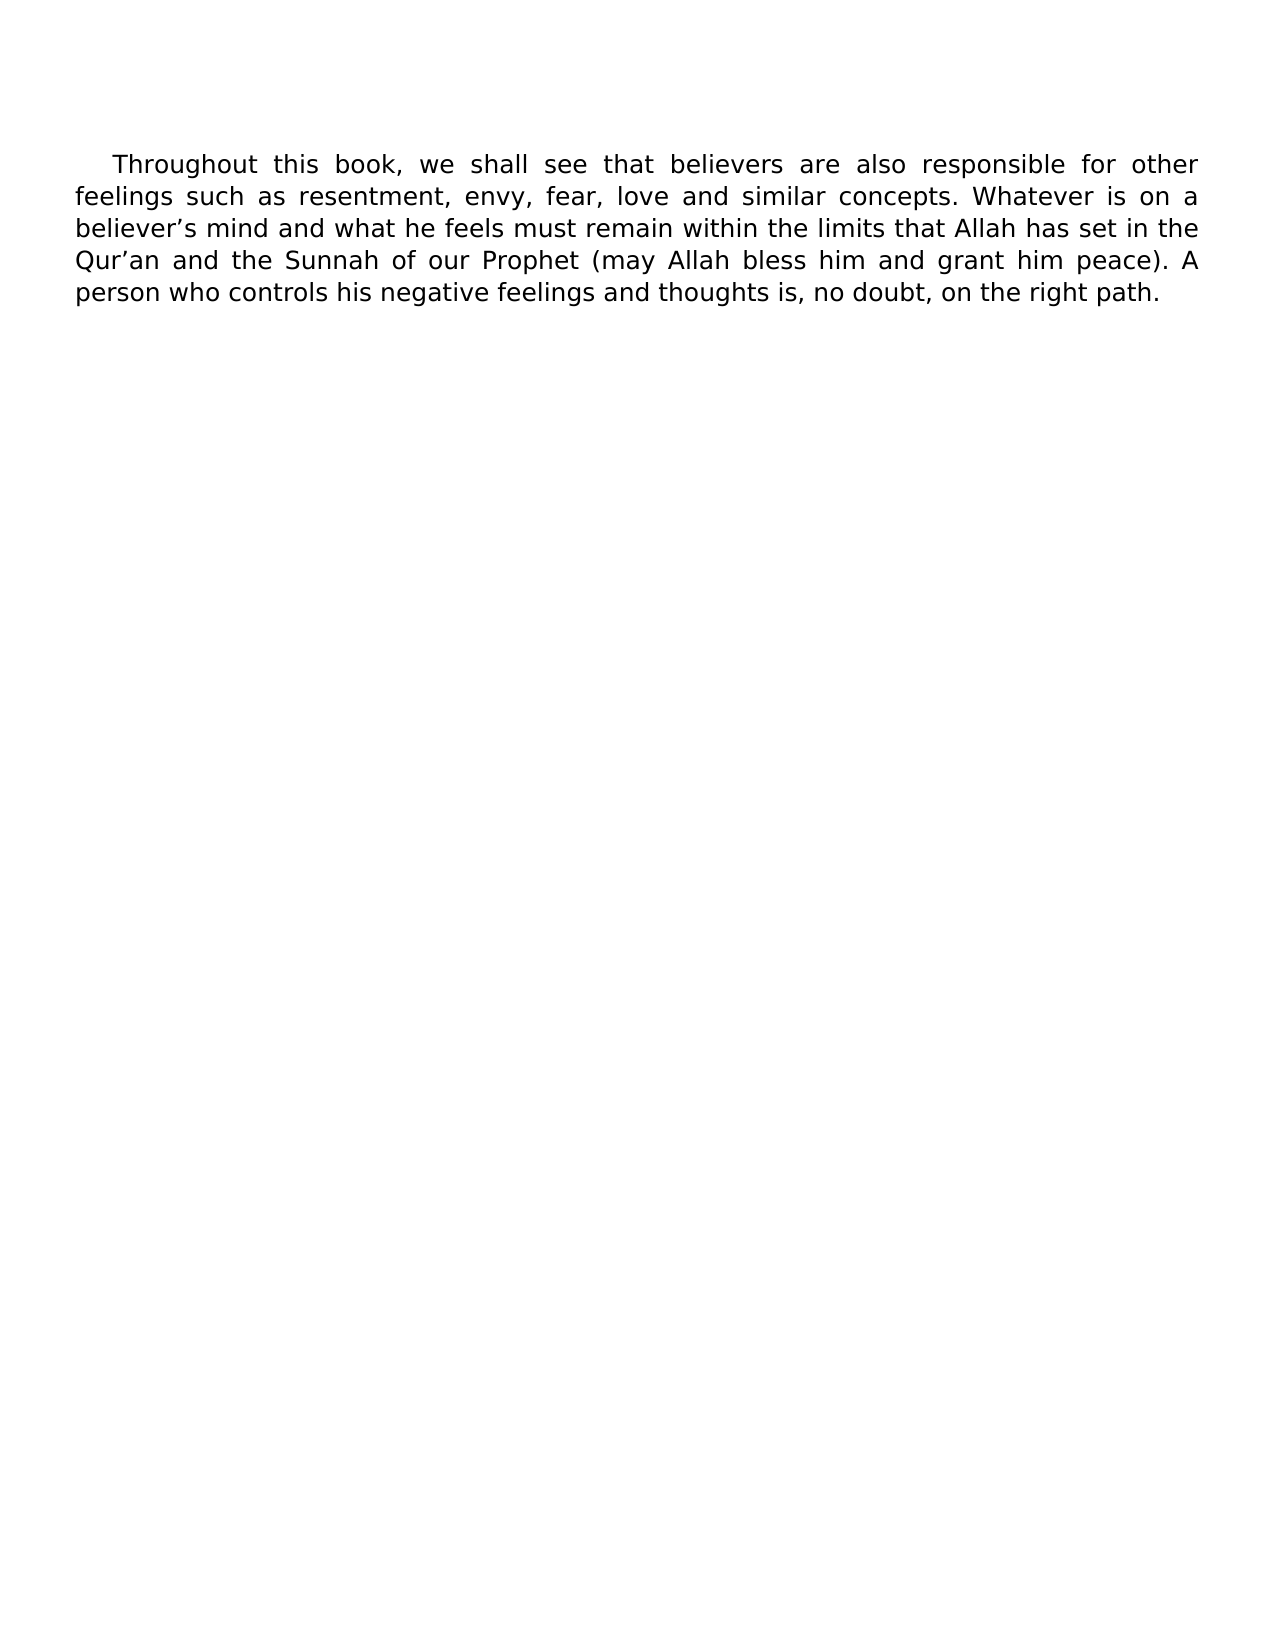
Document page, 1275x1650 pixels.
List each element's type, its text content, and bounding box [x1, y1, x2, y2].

text Throughout this book, we shall see that believers are also responsible for other feelings such as resentment, envy, fear, love and similar concepts. Whatever is on a believer’s mind and what he feels must remain within the limits that Allah has set in the Qur’an and the Sunnah of our Prophet (may Allah bless him and grant him peace). A person who controls his negative feelings and thoughts is, no doubt, on the right path. [75, 150, 1200, 307]
